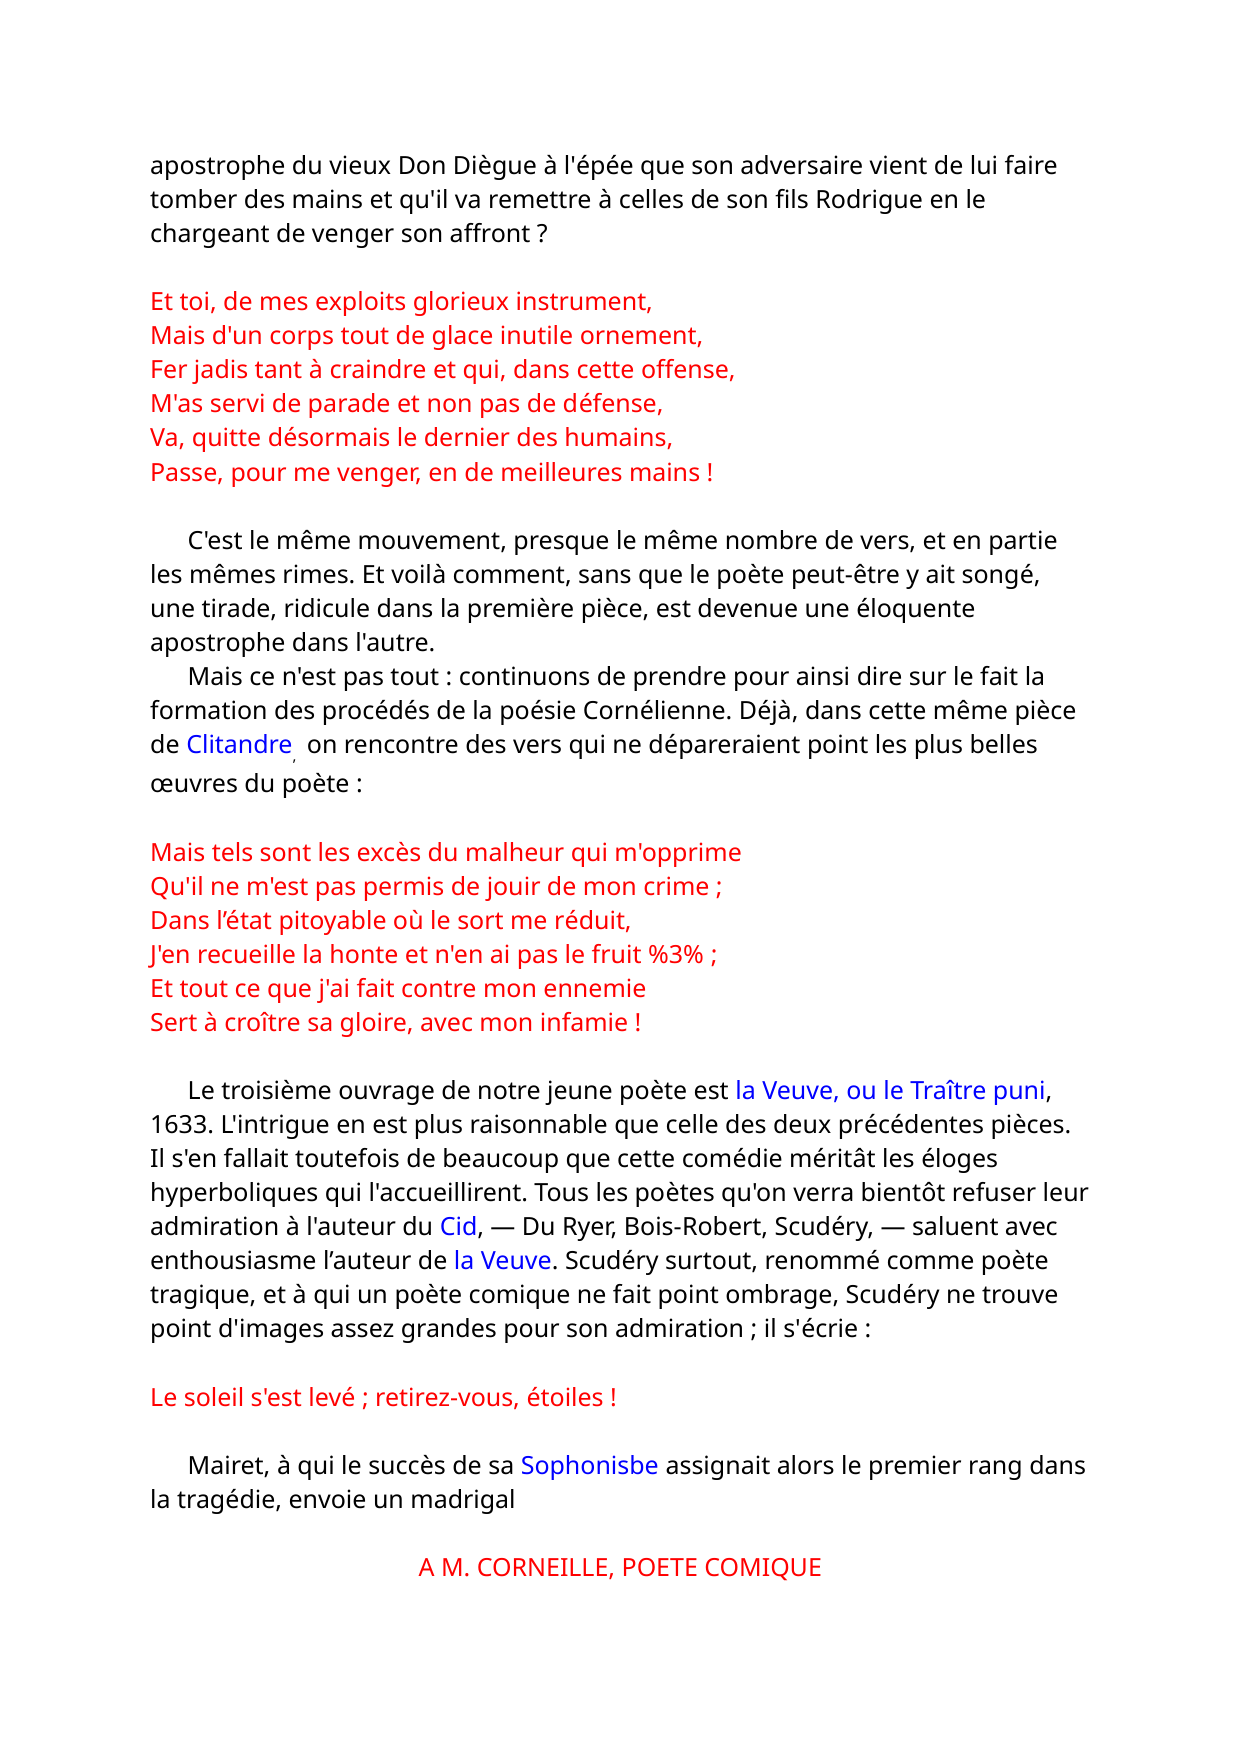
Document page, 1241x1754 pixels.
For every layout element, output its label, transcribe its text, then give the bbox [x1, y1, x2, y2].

text M'as servi de parade et non pas de défense, [150, 386, 1091, 420]
text apostrophe du vieux Don Diègue à l'épée que son adversaire vient de lui faire tomber des mains et qu'il va remettre à celles de son fils Rodrigue en le chargeant de ven­ger son affront ? [150, 148, 1091, 250]
text Le troisième ouvrage de notre jeune poète est la Veuve, ou le Traître puni, 1633. L'intrigue en est plus raisonnable que celle des deux précédentes pièces. Il s'en fallait toutefois de beaucoup que cette comédie méritât les éloges hyperboliques qui l'accueillirent. Tous les poètes qu'on verra bientôt re­fuser leur admiration à l'auteur du Cid, — Du Ryer, Bois-Robert, Scudéry, — saluent avec enthousiasme l’auteur de la Veuve. Scudéry surtout, re­nommé comme poète tragique, et à qui un poète comique ne fait point ombrage, Scudéry ne trouve point d'images assez grandes pour son admiration ; il s'écrie : [150, 1073, 1091, 1345]
text Le soleil s'est levé ; retirez-vous, étoiles ! [150, 1379, 1091, 1413]
text Et toi, de mes exploits glorieux instrument, [150, 284, 1091, 318]
text Va, quitte désormais le dernier des humains, [150, 420, 1091, 454]
text C'est le même mouvement, presque le même nom­bre de vers, et en partie les mêmes rimes. Et voilà comment, sans que le poète peut-être y ait songé, une tirade, ridicule dans la première pièce, est devenue une éloquente apostrophe dans l'autre. [150, 522, 1091, 658]
text Fer jadis tant à craindre et qui, dans cette offense, [150, 352, 1091, 386]
text J'en recueille la honte et n'en ai pas le fruit %3% ; [150, 936, 1091, 970]
text A M. CORNEILLE, POETE COMIQUE [150, 1549, 1091, 1583]
text Mais tels sont les excès du malheur qui m'opprime [150, 834, 1091, 868]
text Passe, pour me venger, en de meilleures mains ! [150, 454, 1091, 488]
text Mais d'un corps tout de glace inutile ornement, [150, 318, 1091, 352]
text Qu'il ne m'est pas permis de jouir de mon crime ; [150, 868, 1091, 902]
text Et tout ce que j'ai fait contre mon ennemie [150, 970, 1091, 1004]
text Dans l’état pitoyable où le sort me réduit, [150, 902, 1091, 936]
text Mais ce n'est pas tout : continuons de prendre pour ainsi dire sur le fait la formation des procédés de la poésie Cornélienne. Déjà, dans cette même pièce de Clitandre, on rencontre des vers qui ne dépareraient point les plus belles œuvres du poète : [150, 658, 1091, 800]
text Sert à croître sa gloire, avec mon infamie ! [150, 1004, 1091, 1038]
text Mairet, à qui le succès de sa Sophonisbe assignait alors le premier rang dans la tragédie, envoie un madrigal [150, 1447, 1091, 1515]
